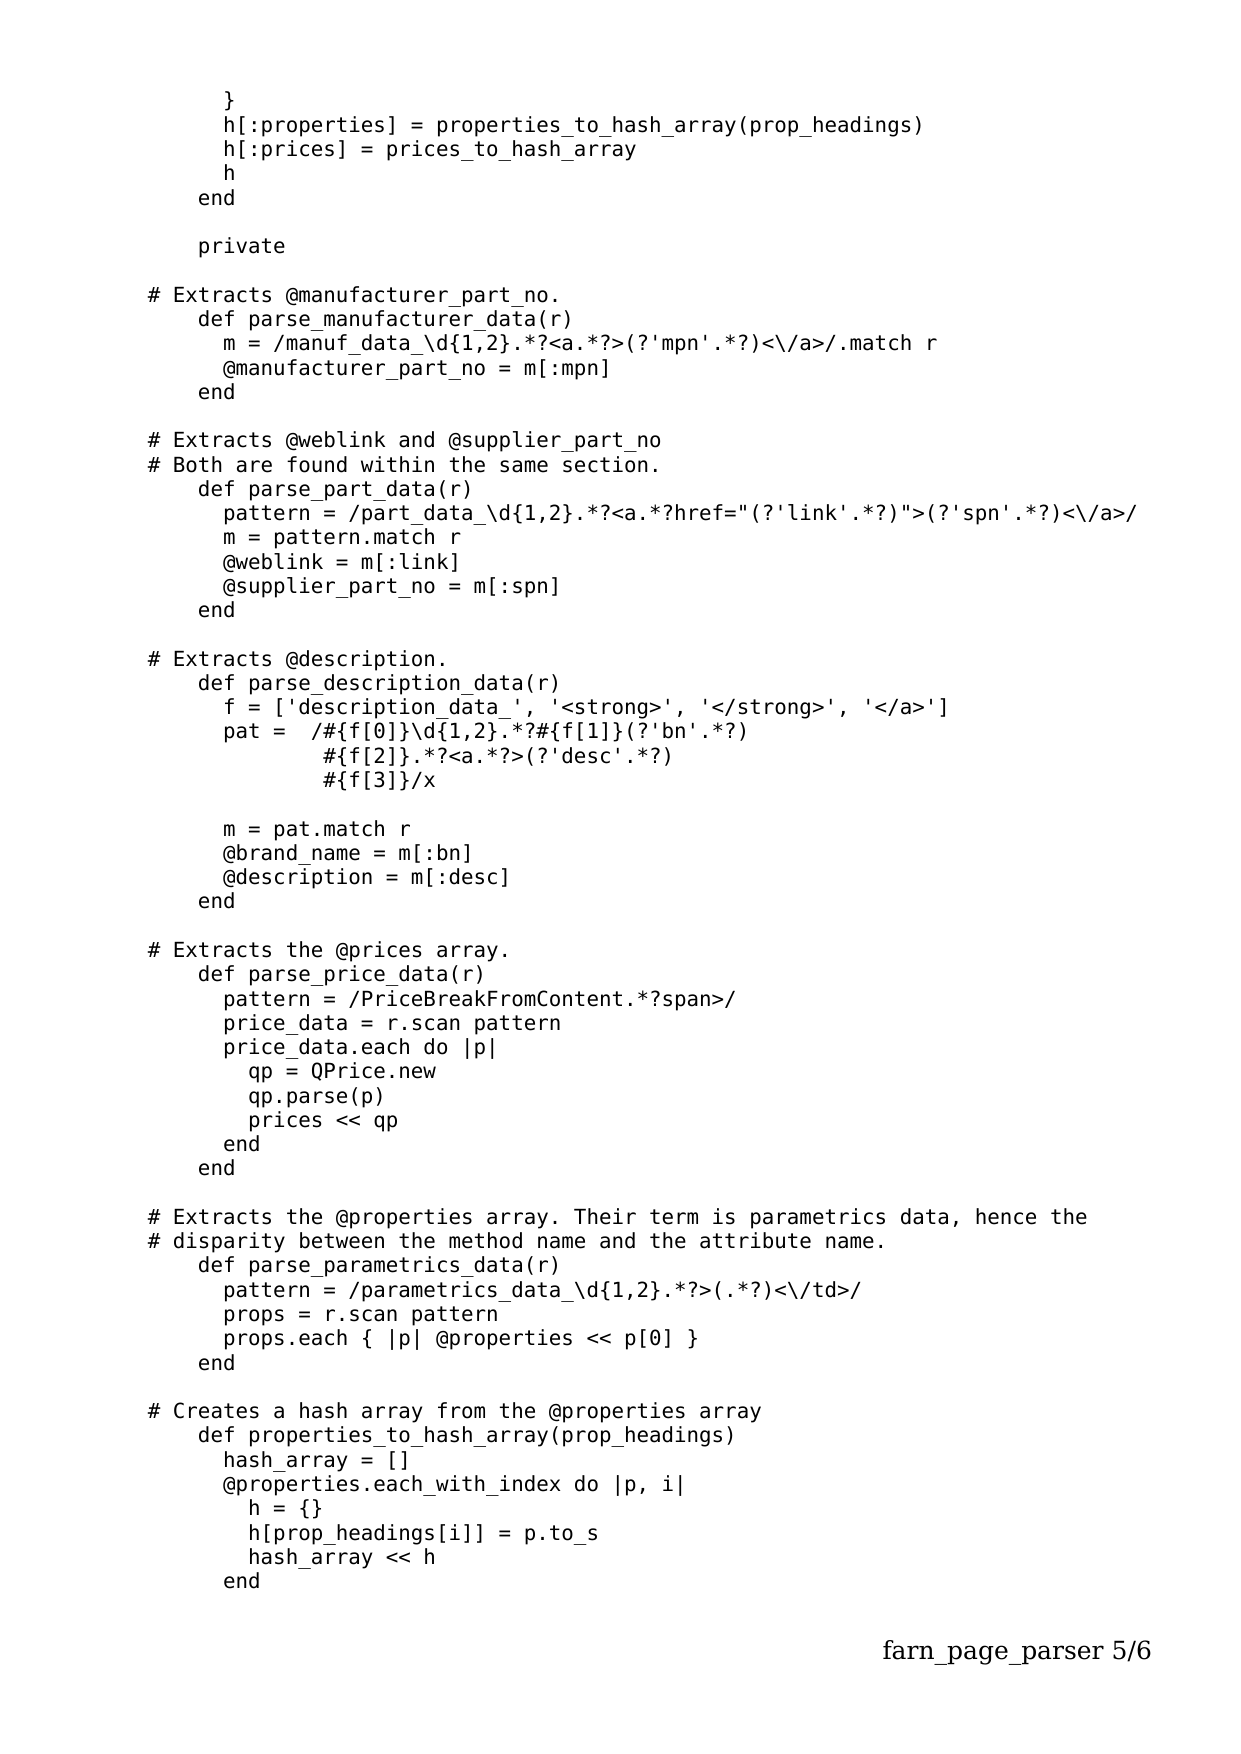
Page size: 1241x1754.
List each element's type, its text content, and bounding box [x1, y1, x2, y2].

text def properties_to_hash_array(prop_headings) [148, 1423, 1152, 1448]
text #{f[2]}.*?<a.*?>(?'desc'.*?) [148, 744, 1152, 768]
text # Extracts @manufacturer_part_no. [148, 283, 1152, 307]
text h[prop_headings[i]] = p.to_s [148, 1521, 1152, 1545]
text end [148, 186, 1152, 210]
text h [148, 161, 1152, 186]
text @manufacturer_part_no = m[:mpn] [148, 356, 1152, 380]
text h[:properties] = properties_to_hash_array(prop_headings) [148, 113, 1152, 137]
text m = /manuf_data_\d{1,2}.*?<a.*?>(?'mpn'.*?)<\/a>/.match r [148, 331, 1152, 356]
text pattern = /PriceBreakFromContent.*?span>/ [148, 987, 1152, 1011]
text pat = /#{f[0]}\d{1,2}.*?#{f[1]}(?'bn'.*?) [148, 719, 1152, 744]
text def parse_parametrics_data(r) [148, 1253, 1152, 1278]
text prices << qp [148, 1108, 1152, 1132]
text # Extracts @description. [148, 647, 1152, 671]
text end [148, 380, 1152, 404]
text end [148, 598, 1152, 622]
text hash_array = [] [148, 1448, 1152, 1472]
text end [148, 1156, 1152, 1181]
text pattern = /part_data_\d{1,2}.*?<a.*?href="(?'link'.*?)">(?'spn'.*?)<\/a>/ [148, 501, 1152, 525]
text def parse_price_data(r) [148, 962, 1152, 987]
text #{f[3]}/x [148, 768, 1152, 792]
text def parse_description_data(r) [148, 671, 1152, 695]
text # disparity between the method name and the attribute name. [148, 1229, 1152, 1253]
text price_data = r.scan pattern [148, 1011, 1152, 1035]
text m = pat.match r [148, 817, 1152, 841]
text } [148, 88, 1152, 113]
text @properties.each_with_index do |p, i| [148, 1472, 1152, 1496]
text h = {} [148, 1496, 1152, 1521]
text qp.parse(p) [148, 1084, 1152, 1108]
text pattern = /parametrics_data_\d{1,2}.*?>(.*?)<\/td>/ [148, 1278, 1152, 1302]
text end [148, 1132, 1152, 1156]
text @supplier_part_no = m[:spn] [148, 574, 1152, 598]
text @brand_name = m[:bn] [148, 841, 1152, 865]
text end [148, 1569, 1152, 1593]
text # Creates a hash array from the @properties array [148, 1399, 1152, 1423]
text # Both are found within the same section. [148, 453, 1152, 477]
text props = r.scan pattern [148, 1302, 1152, 1326]
text @description = m[:desc] [148, 865, 1152, 889]
text price_data.each do |p| [148, 1035, 1152, 1059]
text private [148, 234, 1152, 258]
text hash_array << h [148, 1545, 1152, 1569]
text # Extracts the @prices array. [148, 938, 1152, 962]
text qp = QPrice.new [148, 1059, 1152, 1084]
text def parse_part_data(r) [148, 477, 1152, 501]
text props.each { |p| @properties << p[0] } [148, 1326, 1152, 1351]
text f = ['description_data_', '<strong>', '</strong>', '</a>'] [148, 695, 1152, 719]
text @weblink = m[:link] [148, 550, 1152, 574]
text # Extracts the @properties array. Their term is parametrics data, hence the [148, 1205, 1152, 1229]
text end [148, 1351, 1152, 1375]
text # Extracts @weblink and @supplier_part_no [148, 428, 1152, 453]
text m = pattern.match r [148, 525, 1152, 550]
text def parse_manufacturer_data(r) [148, 307, 1152, 331]
text h[:prices] = prices_to_hash_array [148, 137, 1152, 161]
text end [148, 889, 1152, 914]
